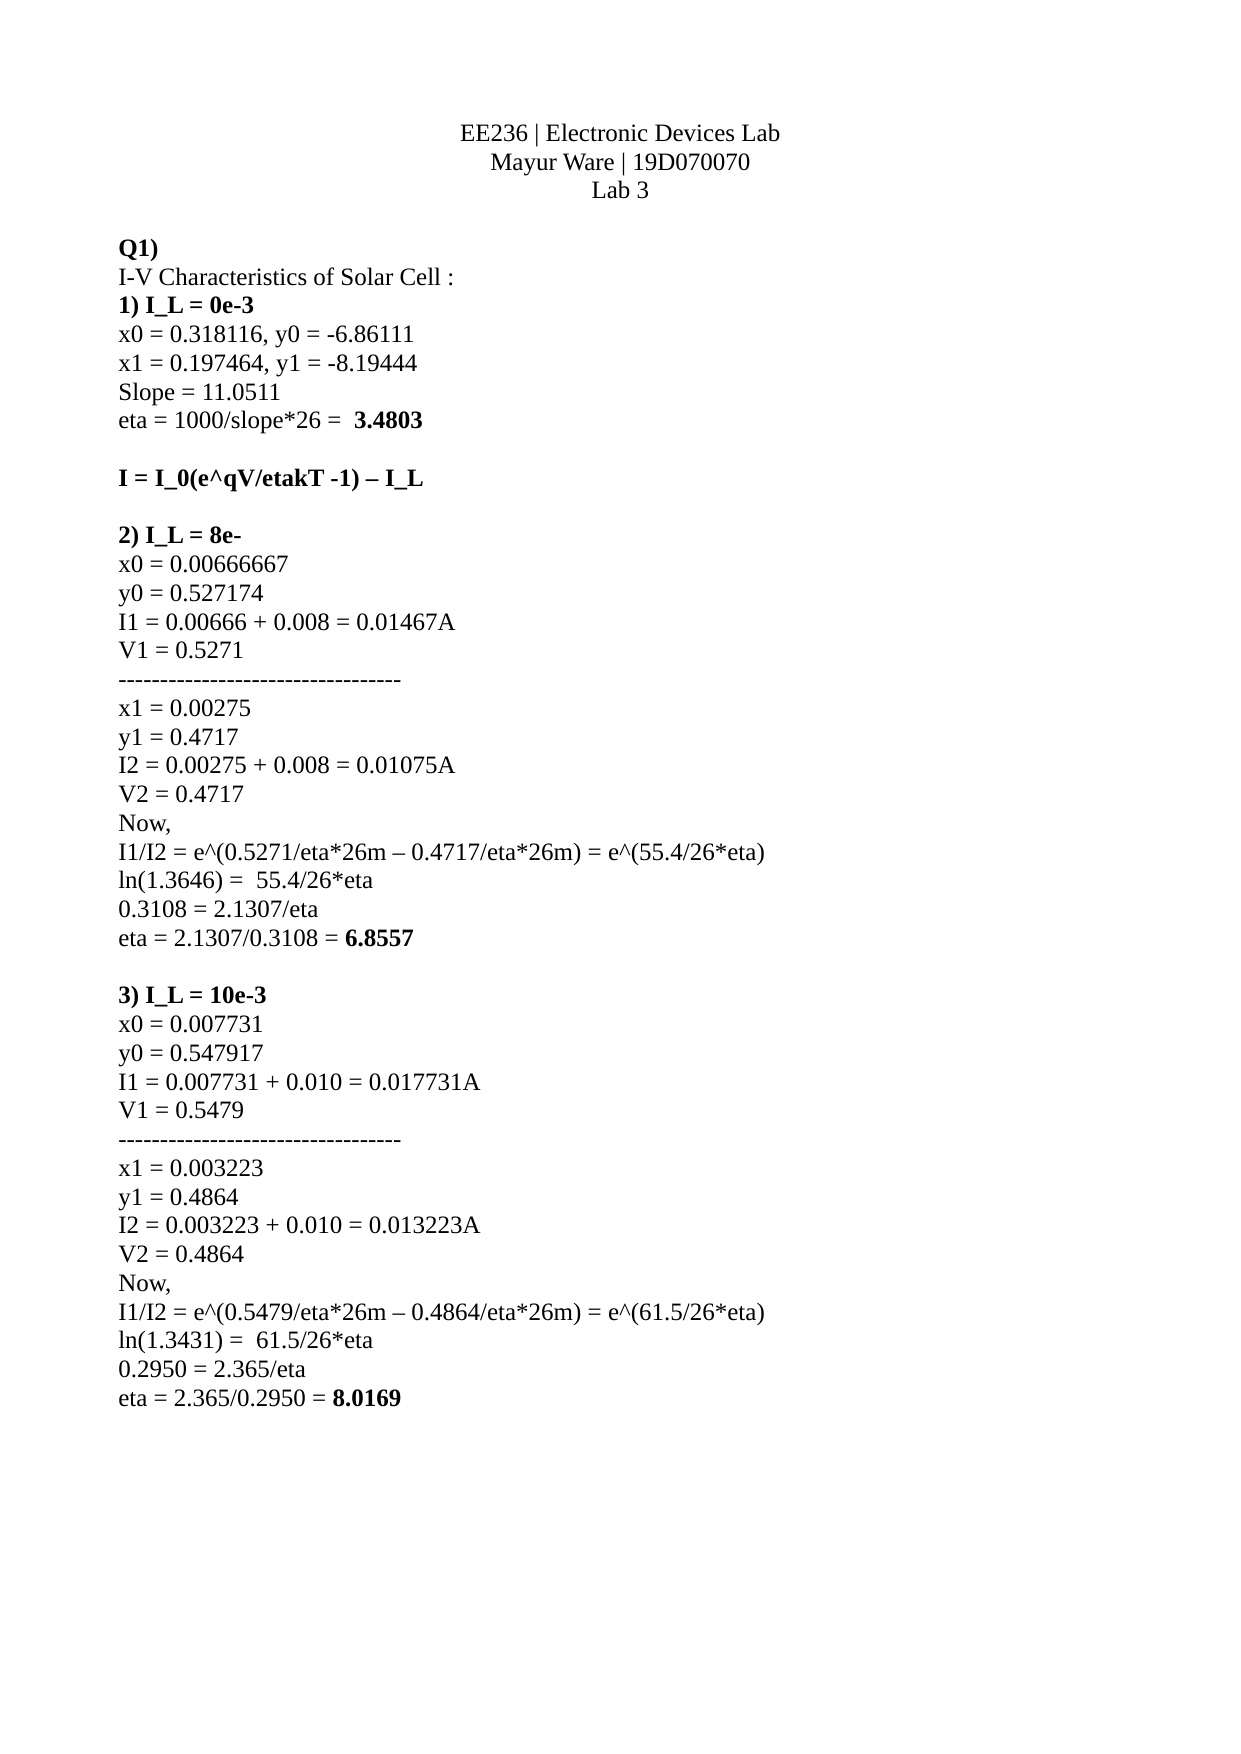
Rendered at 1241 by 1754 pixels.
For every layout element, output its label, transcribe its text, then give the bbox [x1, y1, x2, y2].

text ---------------------------------- [118, 1124, 1122, 1153]
text V1 = 0.5271 [118, 636, 1122, 664]
text 3) I_L = 10e-3 [118, 981, 1122, 1009]
text y0 = 0.547917 [118, 1038, 1122, 1067]
text I2 = 0.003223 + 0.010 = 0.013223A [118, 1211, 1122, 1239]
text ---------------------------------- [118, 664, 1122, 693]
text I1 = 0.007731 + 0.010 = 0.017731A [118, 1067, 1122, 1096]
text x0 = 0.318116, y0 = -6.86111 [118, 319, 1122, 348]
text Now, [118, 808, 1122, 837]
text eta = 1000/slope*26 = 3.4803 [118, 406, 1122, 434]
text V2 = 0.4864 [118, 1239, 1122, 1268]
text Lab 3 [118, 176, 1122, 204]
text 2) I_L = 8e- [118, 521, 1122, 549]
text Mayur Ware | 19D070070 [118, 147, 1122, 176]
text eta = 2.1307/0.3108 = 6.8557 [118, 923, 1122, 952]
text y1 = 0.4864 [118, 1182, 1122, 1211]
text I = I_0(e^qV/etakT -1) – I_L [118, 463, 1122, 492]
text I1/I2 = e^(0.5271/eta*26m – 0.4717/eta*26m) = e^(55.4/26*eta) [118, 837, 1122, 866]
text I1/I2 = e^(0.5479/eta*26m – 0.4864/eta*26m) = e^(61.5/26*eta) [118, 1297, 1122, 1326]
text Slope = 11.0511 [118, 377, 1122, 406]
text x1 = 0.00275 [118, 693, 1122, 722]
text V1 = 0.5479 [118, 1096, 1122, 1124]
text x1 = 0.197464, y1 = -8.19444 [118, 348, 1122, 377]
text I2 = 0.00275 + 0.008 = 0.01075A [118, 751, 1122, 779]
text EE236 | Electronic Devices Lab [118, 118, 1122, 147]
text y0 = 0.527174 [118, 578, 1122, 607]
text eta = 2.365/0.2950 = 8.0169 [118, 1383, 1122, 1412]
text y1 = 0.4717 [118, 722, 1122, 751]
text I-V Characteristics of Solar Cell : [118, 262, 1122, 291]
text ln(1.3646) = 55.4/26*eta [118, 866, 1122, 894]
text 1) I_L = 0e-3 [118, 291, 1122, 319]
text ln(1.3431) = 61.5/26*eta [118, 1326, 1122, 1354]
text Q1) [118, 233, 1122, 262]
text Now, [118, 1268, 1122, 1297]
text x0 = 0.007731 [118, 1009, 1122, 1038]
text x1 = 0.003223 [118, 1153, 1122, 1182]
text x0 = 0.00666667 [118, 549, 1122, 578]
text I1 = 0.00666 + 0.008 = 0.01467A [118, 607, 1122, 636]
text 0.2950 = 2.365/eta [118, 1354, 1122, 1383]
text V2 = 0.4717 [118, 779, 1122, 808]
text 0.3108 = 2.1307/eta [118, 894, 1122, 923]
